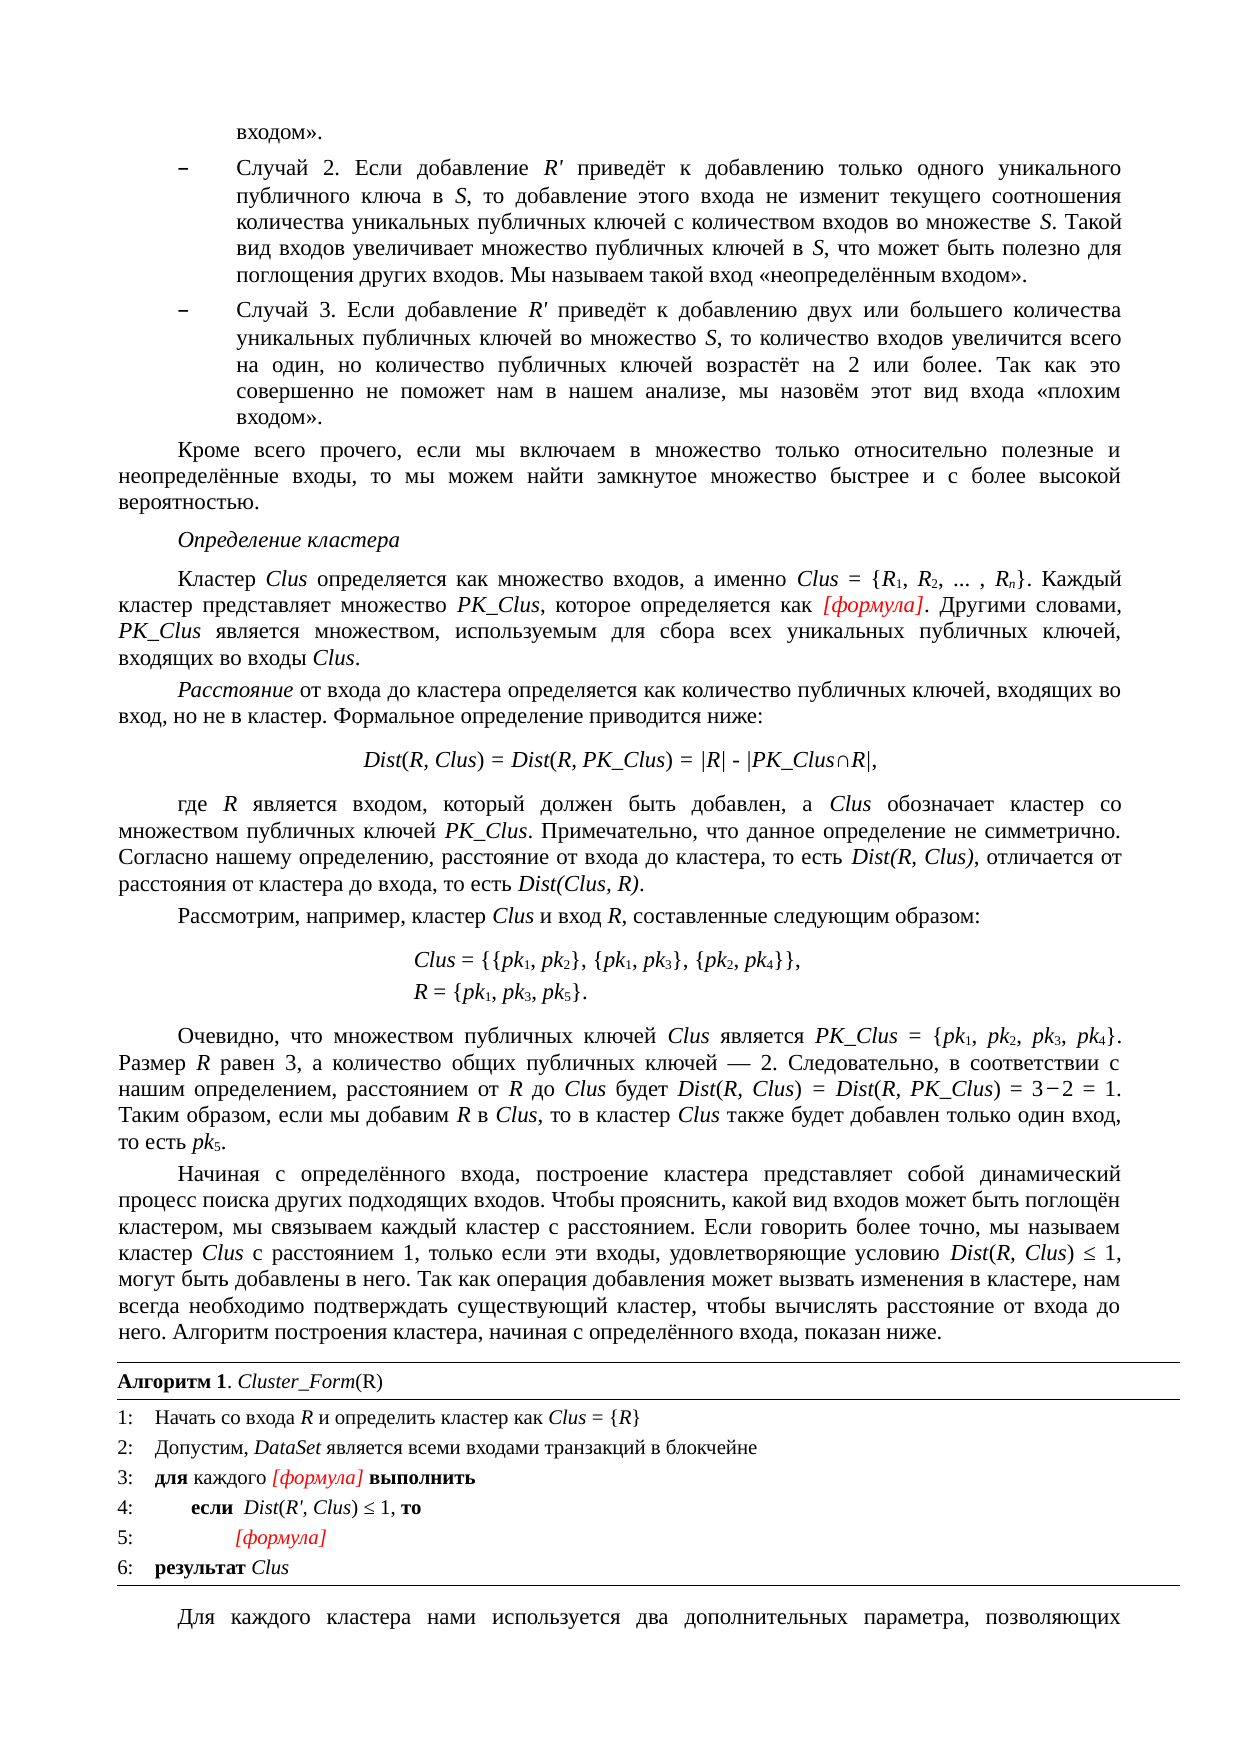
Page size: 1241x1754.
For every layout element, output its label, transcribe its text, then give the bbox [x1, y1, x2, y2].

table_header Алгоритм 1. Cluster_Form(R) [117, 1363, 1179, 1399]
text Расстояние от входа до кластера определяется как количество публичных ключей, входящих во вход, но не в кластер. Формальное определение приводится ниже: [118, 676, 1122, 729]
text Рассмотрим, например, кластер Clus и вход R, составленные следующим образом: [118, 902, 1122, 928]
text Для каждого кластера нами используется два дополнительных параметра, позволяющих [118, 1603, 1122, 1630]
text Кластер Clus определяется как множество входов, а именно Clus = {R1, R2, ... , Rn}. Каждый кластер представляет множество PK_Clus, которое определяется как [формула]. Другими словами, PK_Clus является множеством, используемым для сбора всех уникальных публичных ключей, входящих во входы Clus. [118, 565, 1122, 670]
table_cell 1: 2: 3: 4: 5: 6: [117, 1400, 154, 1585]
text R = {pk1, pk3, pk5}. [413, 978, 1122, 1004]
list входом». [177, 118, 1122, 144]
text Dist(R, Clus) = Dist(R, PK_Clus) = |R| - |PK_Clus∩R|, [118, 746, 1122, 773]
text Очевидно, что множеством публичных ключей Clus является PK_Clus = {pk1, pk2, pk3, pk4}. Размер R равен 3, а количество общих публичных ключей — 2. Следовательно, в соответствии с нашим определением, расстоянием от R до Clus будет Dist(R, Clus) = Dist(R, PK_Clus) = 3 ̶ 2 = 1. Таким образом, если мы добавим R в Clus, то в кластер Clus также будет добавлен только один вход, то есть pk5. [118, 1022, 1122, 1154]
text Кроме всего прочего, если мы включаем в множество только относительно полезные и неопределённые входы, то мы можем найти замкнутое множество быстрее и с более высокой вероятностью. [118, 436, 1122, 515]
text Начиная с определённого входа, построение кластера представляет собой динамический процесс поиска других подходящих входов. Чтобы прояснить, какой вид входов может быть поглощён кластером, мы связываем каждый кластер с расстоянием. Если говорить более точно, мы называем кластер Clus с расстоянием 1, только если эти входы, удовлетворяющие условию Dist(R, Clus) ≤ 1, могут быть добавлены в него. Так как операция добавления может вызвать изменения в кластере, нам всегда необходимо подтверждать существующий кластер, чтобы вычислять расстояние от входа до него. Алгоритм построения кластера, начиная с определённого входа, показан ниже. [118, 1160, 1122, 1344]
list Случай 3. Если добавление R' приведёт к добавлению двух или большего количества уникальных публичных ключей во множество S, то количество входов увеличится всего на один, но количество публичных ключей возрастёт на 2 или более. Так как это совершенно не поможет нам в нашем анализе, мы назовём этот вид входа «плохим входом». [177, 293, 1122, 430]
text Определение кластера [118, 527, 1122, 553]
table_cell Начать со входа R и определить кластер как Clus = {R} Допустим, DataSet является всеми входами транзакций в блокчейне для каждого [формула] выполнить если Dist(R', Clus) ≤ 1, то [формула] результат Clus [155, 1400, 1179, 1585]
text Clus = {{pk1, pk2}, {pk1, pk3}, {pk2, pk4}}, [413, 946, 1122, 972]
list Случай 2. Если добавление R' приведёт к добавлению только одного уникального публичного ключа в S, то добавление этого входа не изменит текущего соотношения количества уникальных публичных ключей с количеством входов во множестве S. Такой вид входов увеличивает множество публичных ключей в S, что может быть полезно для поглощения других входов. Мы называем такой вход «неопределённым входом». [177, 150, 1122, 287]
text где R является входом, который должен быть добавлен, а Clus обозначает кластер со множеством публичных ключей PK_Clus. Примечательно, что данное определение не симметрично. Согласно нашему определению, расстояние от входа до кластера, то есть Dist(R, Clus), отличается от расстояния от кластера до входа, то есть Dist(Clus, R). [118, 791, 1122, 896]
